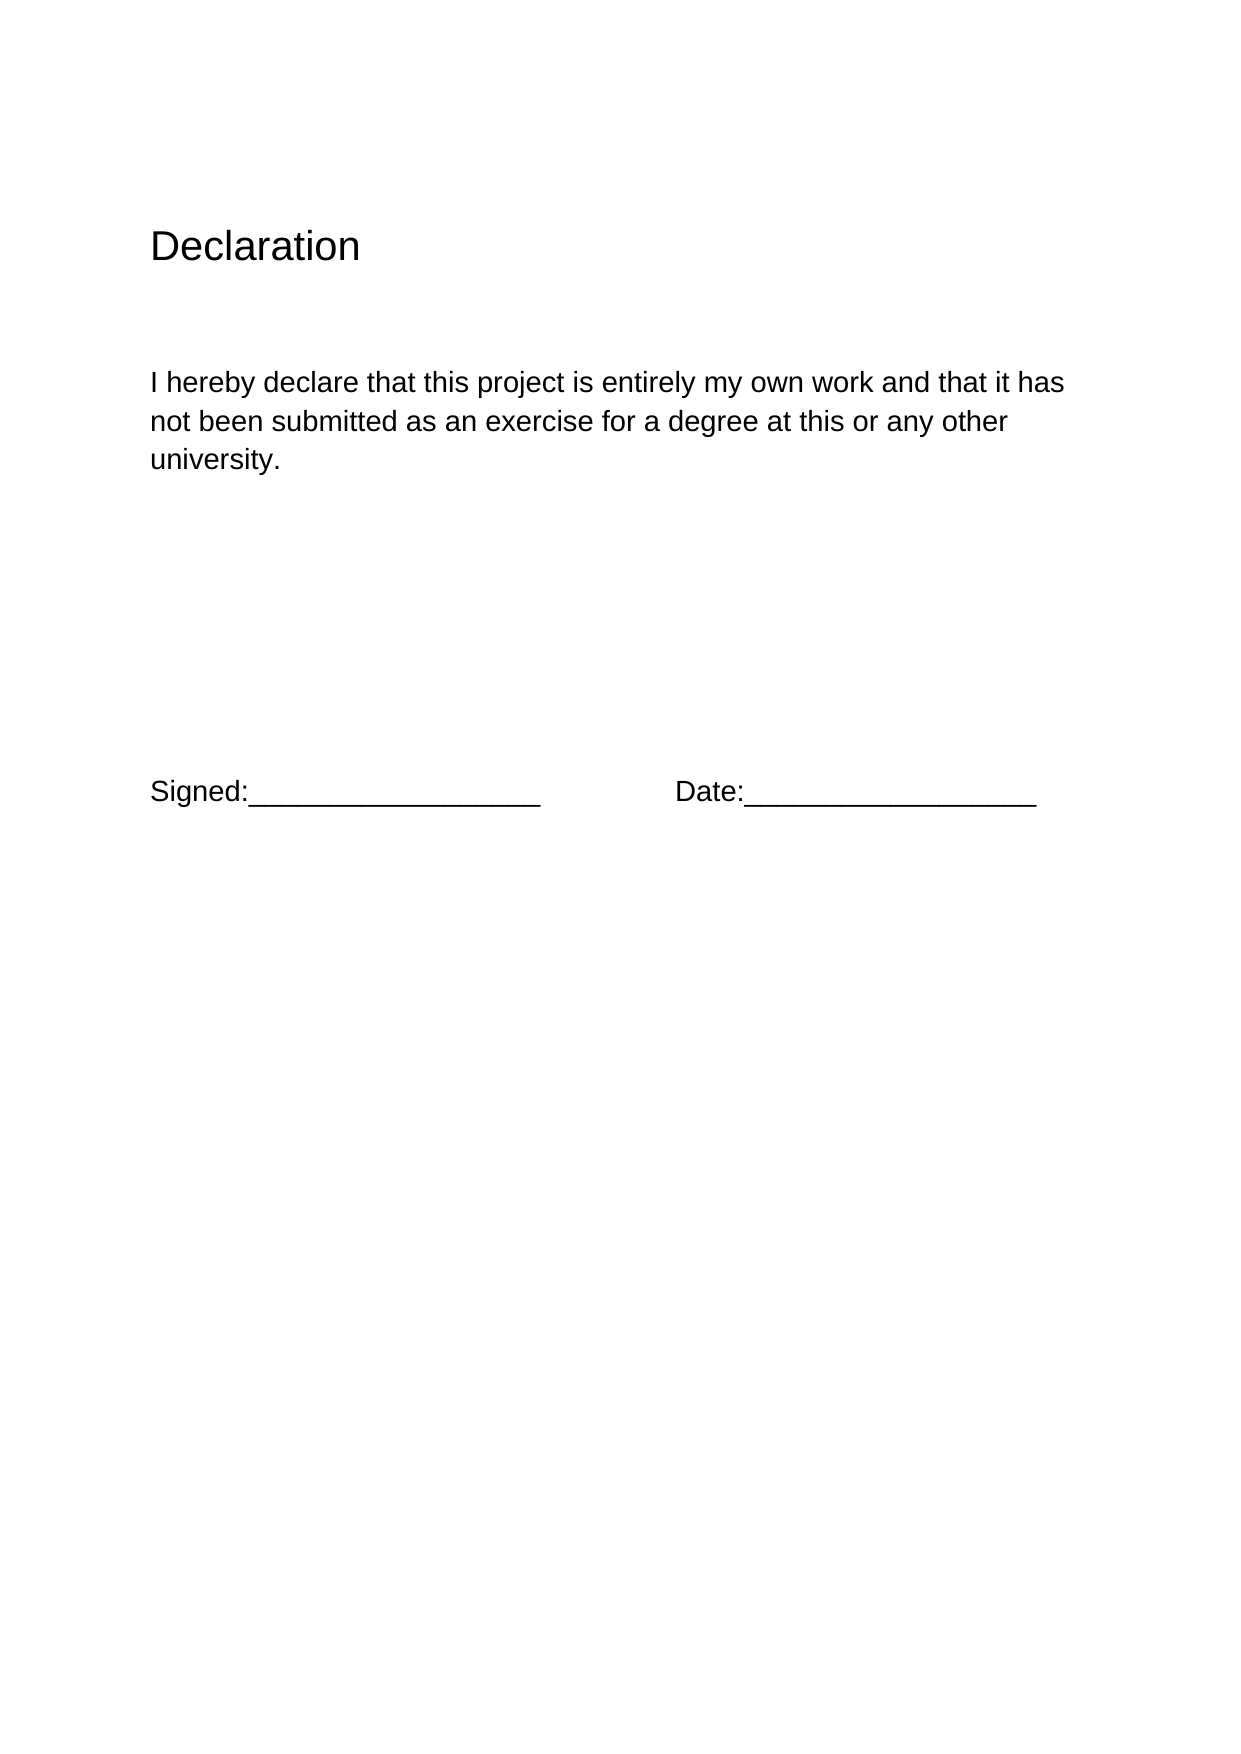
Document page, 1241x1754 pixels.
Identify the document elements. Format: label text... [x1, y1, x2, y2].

text I hereby declare that this project is entirely my own work and that it has not been submitted as an exercise for a degree at this or any other university. [150, 365, 1090, 476]
text Declaration [150, 222, 1090, 270]
text Signed:__________________ Date:__________________ [150, 774, 1090, 807]
